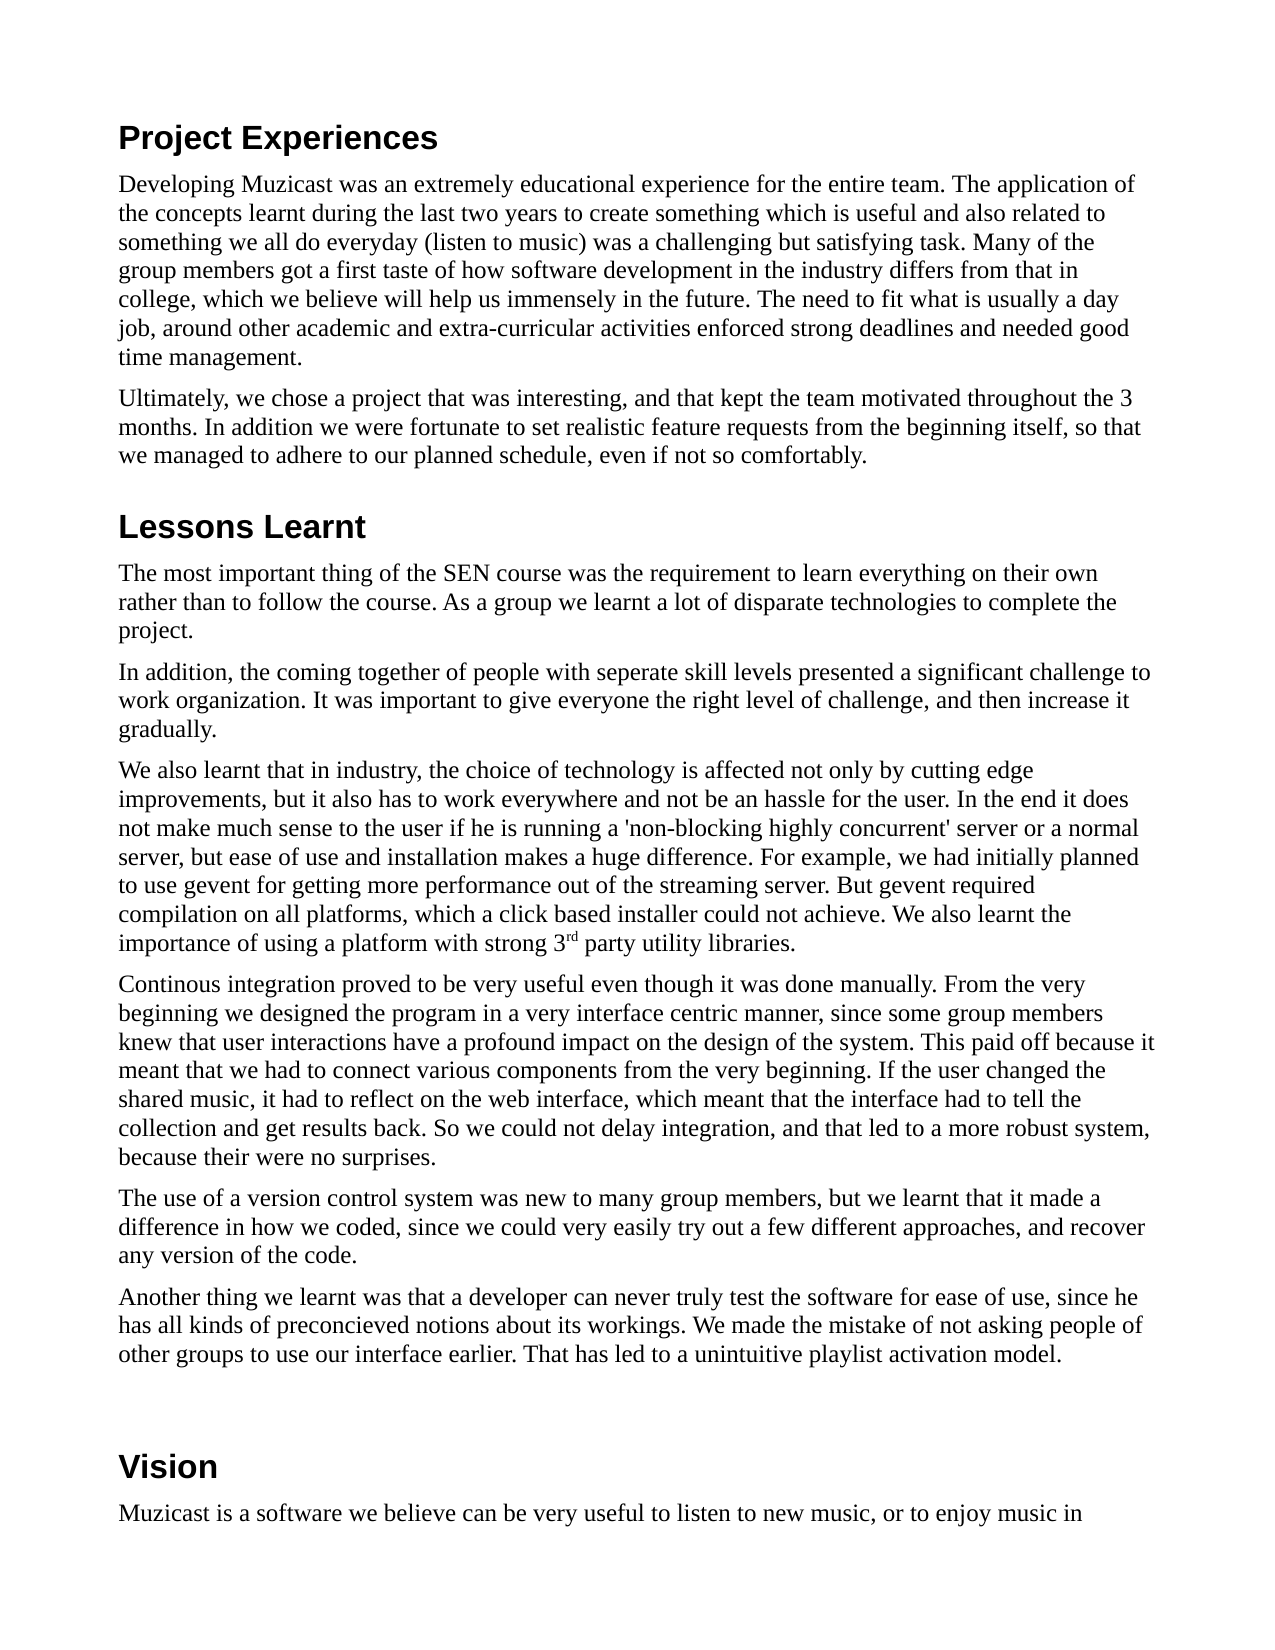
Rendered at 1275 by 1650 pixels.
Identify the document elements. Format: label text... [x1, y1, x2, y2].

subtitle Lessons Learnt [118, 507, 1157, 545]
subtitle Vision [118, 1447, 1157, 1485]
text The most important thing of the SEN course was the requirement to learn everything on their own rather than to follow the course. As a group we learnt a lot of disparate technologies to complete the project. [118, 558, 1157, 644]
text Ultimately, we chose a project that was interesting, and that kept the team motivated throughout the 3 months. In addition we were fortunate to set realistic feature requests from the beginning itself, so that we managed to adhere to our planned schedule, even if not so comfortably. [118, 383, 1157, 469]
text Developing Muzicast was an extremely educational experience for the entire team. The application of the concepts learnt during the last two years to create something which is useful and also related to something we all do everyday (listen to music) was a challenging but satisfying task. Many of the group members got a first taste of how software development in the industry differs from that in college, which we believe will help us immensely in the future. The need to fit what is usually a day job, around other academic and extra-curricular activities enforced strong deadlines and needed good time management. [118, 169, 1157, 371]
text The use of a version control system was new to many group members, but we learnt that it made a difference in how we coded, since we could very easily try out a few different approaches, and recover any version of the code. [118, 1183, 1157, 1269]
text Muzicast is a software we believe can be very useful to listen to new music, or to enjoy music in [118, 1498, 1157, 1527]
text In addition, the coming together of people with seperate skill levels presented a significant challenge to work organization. It was important to give everyone the right level of challenge, and then increase it gradually. [118, 657, 1157, 743]
text Continous integration proved to be very useful even though it was done manually. From the very beginning we designed the program in a very interface centric manner, since some group members knew that user interactions have a profound impact on the design of the system. This paid off because it meant that we had to connect various components from the very beginning. If the user changed the shared music, it had to reflect on the web interface, which meant that the interface had to tell the collection and get results back. So we could not delay integration, and that led to a more robust system, because their were no surprises. [118, 969, 1157, 1170]
subtitle Project Experiences [118, 118, 1157, 157]
text We also learnt that in industry, the choice of technology is affected not only by cutting edge improvements, but it also has to work everywhere and not be an hassle for the user. In the end it does not make much sense to the user if he is running a 'non-blocking highly concurrent' server or a normal server, but ease of use and installation makes a huge difference. For example, we had initially planned to use gevent for getting more performance out of the streaming server. But gevent required compilation on all platforms, which a click based installer could not achieve. We also learnt the importance of using a platform with strong 3rd party utility libraries. [118, 755, 1157, 957]
text Another thing we learnt was that a developer can never truly test the software for ease of use, since he has all kinds of preconcieved notions about its workings. We made the mistake of not asking people of other groups to use our interface earlier. That has led to a unintuitive playlist activation model. [118, 1282, 1157, 1368]
